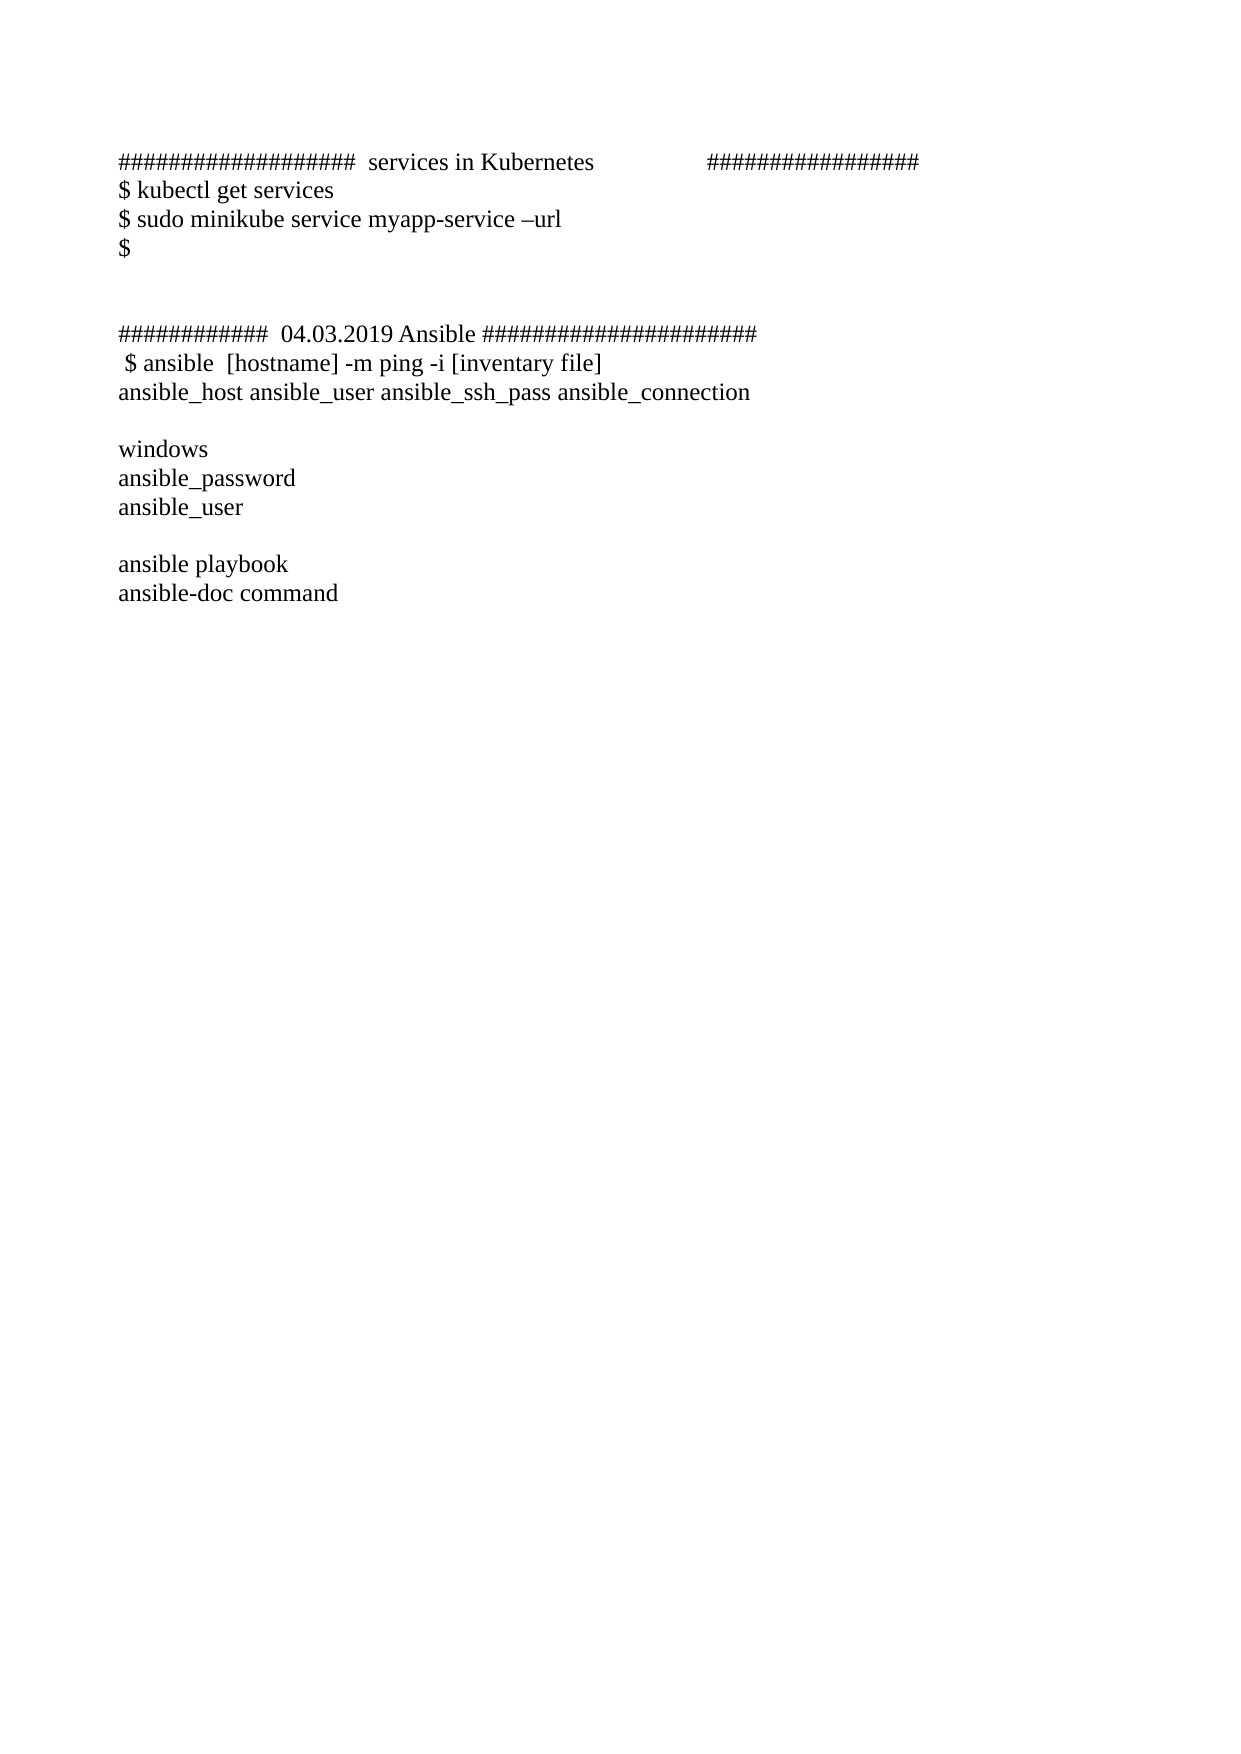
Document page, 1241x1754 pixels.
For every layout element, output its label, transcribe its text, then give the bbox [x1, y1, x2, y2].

text $ kubectl get services [118, 176, 1122, 204]
text ansible-doc command [118, 578, 1122, 607]
text $ ansible [hostname] -m ping -i [inventary file] [118, 348, 1122, 377]
text windows [118, 434, 1122, 463]
text ansible_user [118, 492, 1122, 521]
text ansible_host ansible_user ansible_ssh_pass ansible_connection [118, 377, 1122, 406]
text ansible_password [118, 463, 1122, 492]
text ############ 04.03.2019 Ansible ###################### [118, 319, 1122, 348]
text $ [118, 233, 1122, 262]
text ################### services in Kubernetes ################# [118, 147, 1122, 176]
text ansible playbook [118, 549, 1122, 578]
text $ sudo minikube service myapp-service –url [118, 204, 1122, 233]
